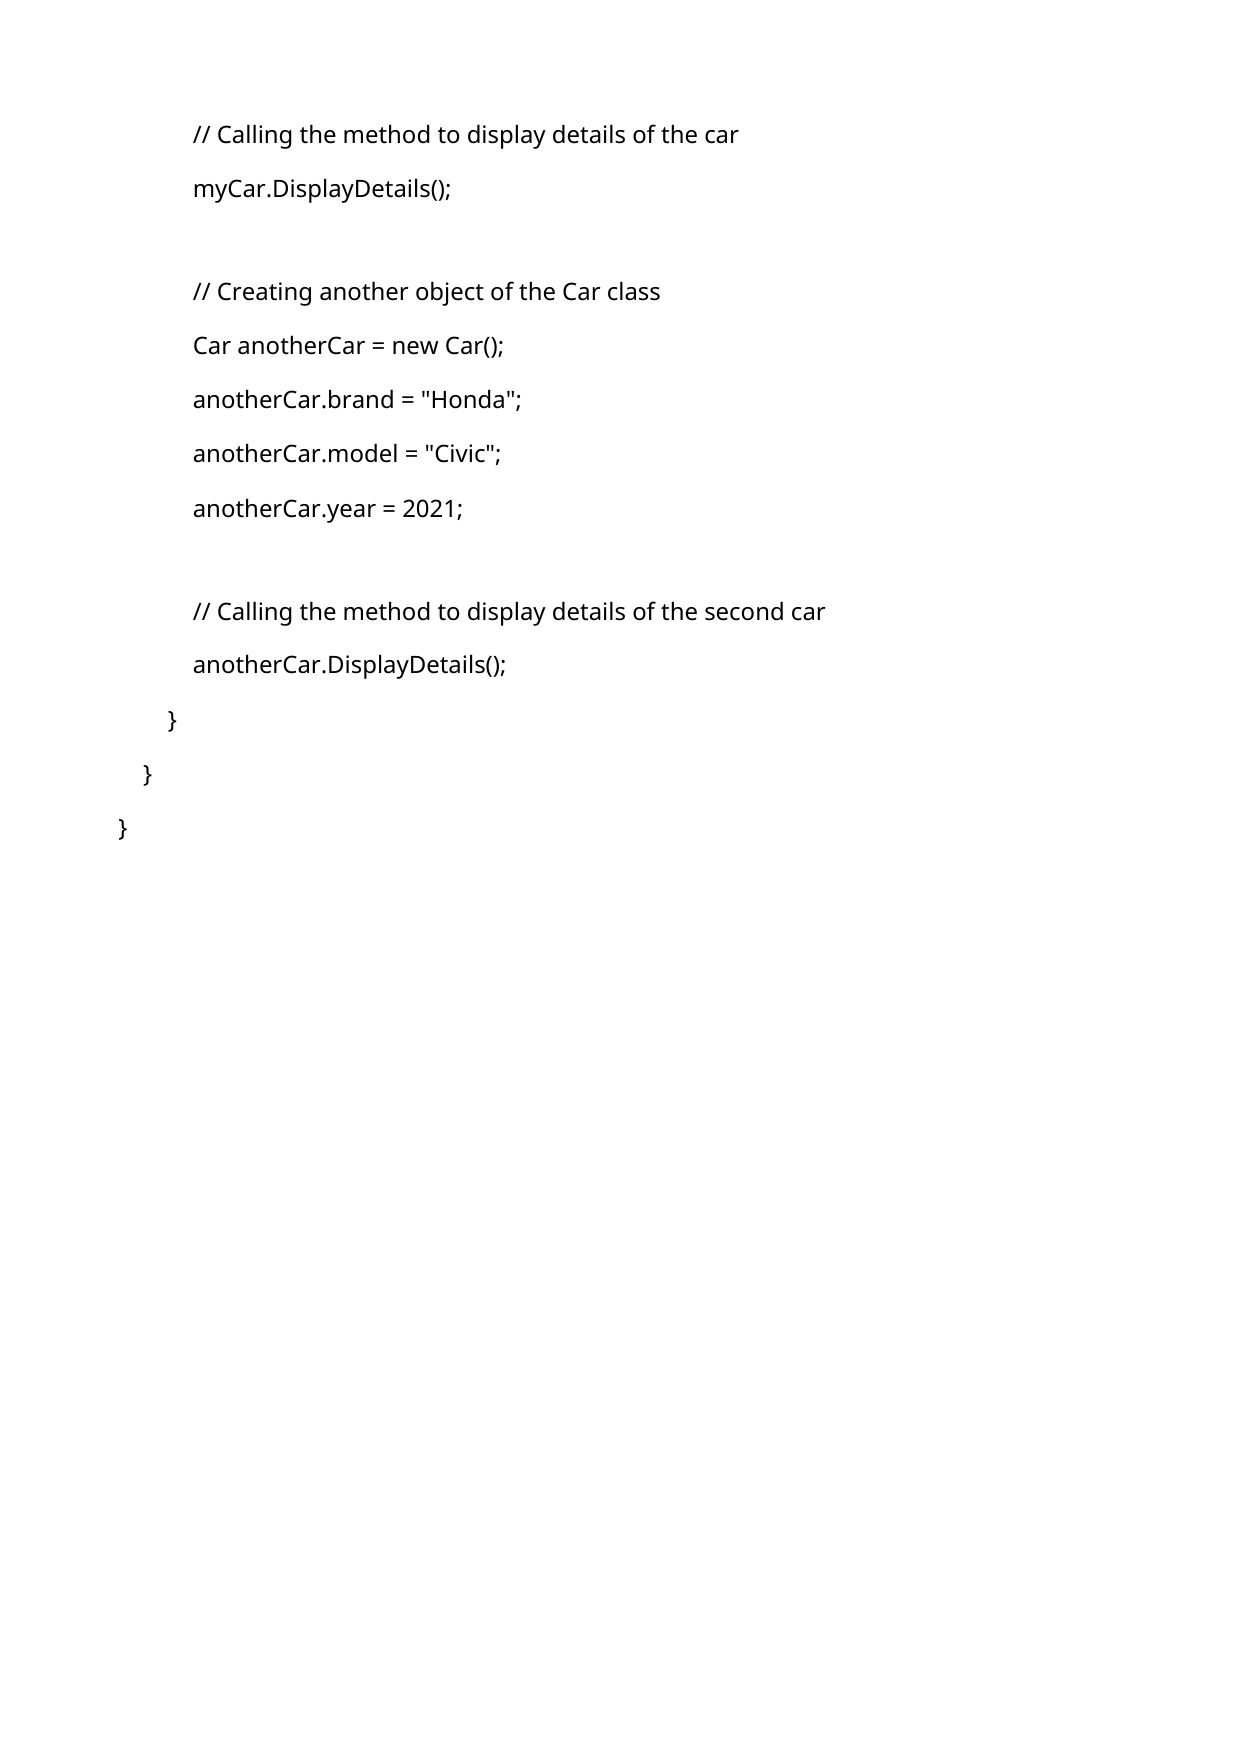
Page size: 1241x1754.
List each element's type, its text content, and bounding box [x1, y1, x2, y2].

text } [118, 756, 1122, 789]
text // Creating another object of the Car class [118, 275, 1122, 308]
text anotherCar.brand = "Honda"; [118, 383, 1122, 416]
text } [118, 811, 1122, 843]
text } [118, 702, 1122, 735]
text anotherCar.model = "Civic"; [118, 437, 1122, 470]
text anotherCar.year = 2021; [118, 491, 1122, 524]
text Car anotherCar = new Car(); [118, 329, 1122, 362]
text // Calling the method to display details of the second car [118, 594, 1122, 627]
text myCar.DisplayDetails(); [118, 172, 1122, 205]
text // Calling the method to display details of the car [118, 118, 1122, 151]
text anotherCar.DisplayDetails(); [118, 648, 1122, 681]
